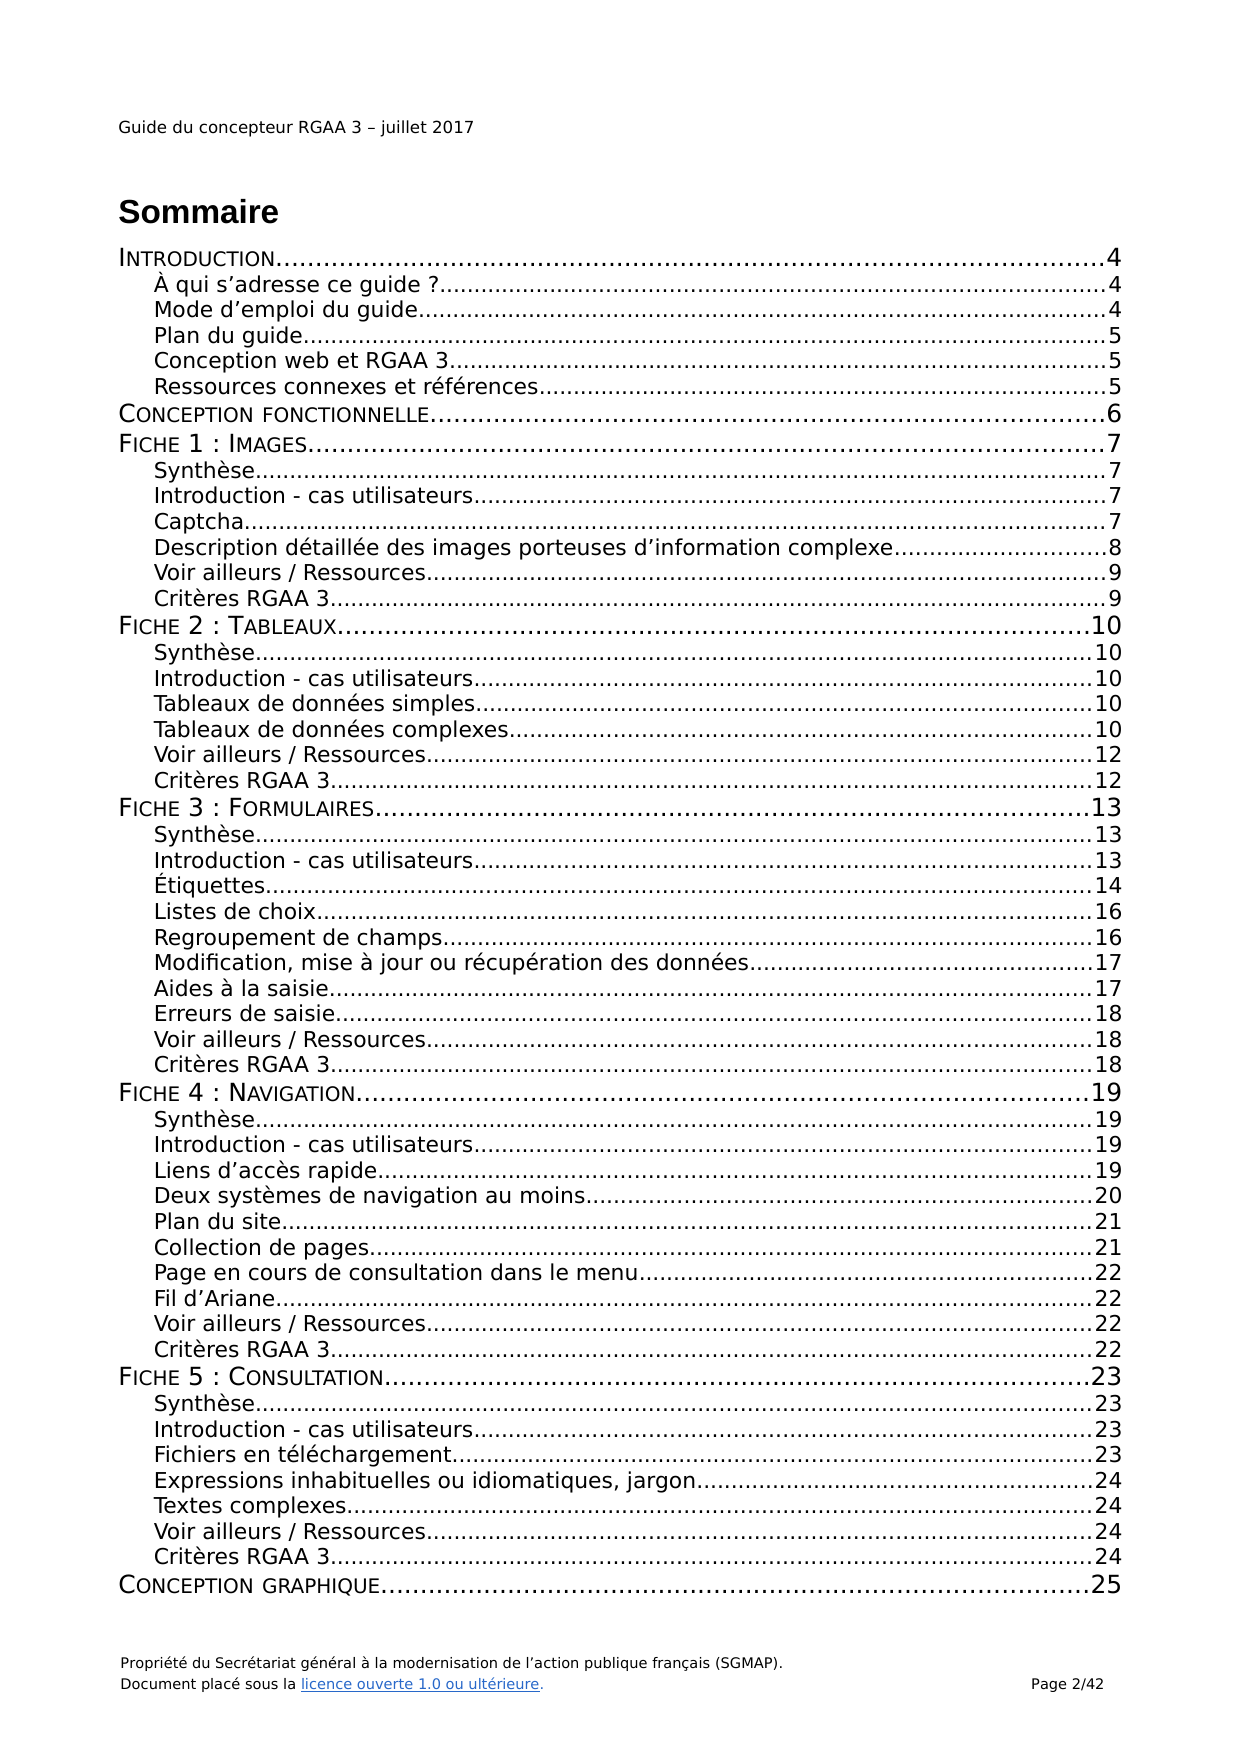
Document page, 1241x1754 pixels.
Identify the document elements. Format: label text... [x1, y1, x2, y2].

text Introduction - cas utilisateurs 7 [153, 483, 1122, 509]
text Listes de choix 16 [153, 899, 1122, 925]
text Ressources connexes et références 5 [153, 374, 1122, 400]
text Mode d’emploi du guide 4 [153, 298, 1122, 323]
text Voir ailleurs / Ressources 22 [153, 1311, 1122, 1337]
text Fiche 1 : Images 7 [118, 429, 1122, 458]
text Synthèse 19 [153, 1107, 1122, 1132]
text Synthèse 10 [153, 640, 1122, 666]
text Introduction - cas utilisateurs 13 [153, 848, 1122, 874]
text Introduction - cas utilisateurs 10 [153, 666, 1122, 691]
text Page en cours de consultation dans le menu 22 [153, 1260, 1122, 1286]
text Synthèse 13 [153, 823, 1122, 848]
text Collection de pages 21 [153, 1234, 1122, 1260]
text Conception graphique 25 [118, 1570, 1122, 1599]
text Liens d’accès rapide 19 [153, 1158, 1122, 1183]
text Description détaillée des images porteuses d’information complexe 8 [153, 534, 1122, 560]
text Textes complexes 24 [153, 1493, 1122, 1519]
text Synthèse 23 [153, 1391, 1122, 1417]
text Fichiers en téléchargement 23 [153, 1442, 1122, 1468]
text Voir ailleurs / Ressources 12 [153, 742, 1122, 768]
text Regroupement de champs 16 [153, 925, 1122, 950]
text Plan du site 21 [153, 1209, 1122, 1234]
text Deux systèmes de navigation au moins 20 [153, 1183, 1122, 1209]
text Introduction 4 [118, 243, 1122, 272]
text À qui s’adresse ce guide ? 4 [153, 272, 1122, 298]
text Voir ailleurs / Ressources 18 [153, 1027, 1122, 1052]
subtitle Sommaire [118, 192, 1122, 230]
text Introduction - cas utilisateurs 19 [153, 1132, 1122, 1158]
text Aides à la saisie 17 [153, 976, 1122, 1001]
text Synthèse 7 [153, 458, 1122, 483]
text Fil d’Ariane 22 [153, 1286, 1122, 1311]
text Erreurs de saisie 18 [153, 1001, 1122, 1027]
text Critères RGAA 3 9 [153, 586, 1122, 611]
text Expressions inhabituelles ou idiomatiques, jargon 24 [153, 1468, 1122, 1493]
text Tableaux de données simples 10 [153, 691, 1122, 717]
text Fiche 5 : Consultation 23 [118, 1362, 1122, 1391]
text Modification, mise à jour ou récupération des données 17 [153, 950, 1122, 976]
text Conception web et RGAA 3 5 [153, 349, 1122, 374]
text Voir ailleurs / Ressources 9 [153, 560, 1122, 586]
text Critères RGAA 3 18 [153, 1052, 1122, 1078]
text Critères RGAA 3 24 [153, 1544, 1122, 1570]
text Plan du guide 5 [153, 323, 1122, 349]
text Étiquettes 14 [153, 874, 1122, 899]
text Critères RGAA 3 12 [153, 768, 1122, 793]
text Fiche 4 : Navigation 19 [118, 1078, 1122, 1107]
text Voir ailleurs / Ressources 24 [153, 1519, 1122, 1544]
text Conception fonctionnelle 6 [118, 400, 1122, 429]
text Introduction - cas utilisateurs 23 [153, 1417, 1122, 1442]
text Fiche 2 : Tableaux 10 [118, 611, 1122, 640]
text Critères RGAA 3 22 [153, 1337, 1122, 1362]
text Tableaux de données complexes 10 [153, 717, 1122, 742]
text Fiche 3 : Formulaires 13 [118, 793, 1122, 823]
text Captcha 7 [153, 509, 1122, 534]
